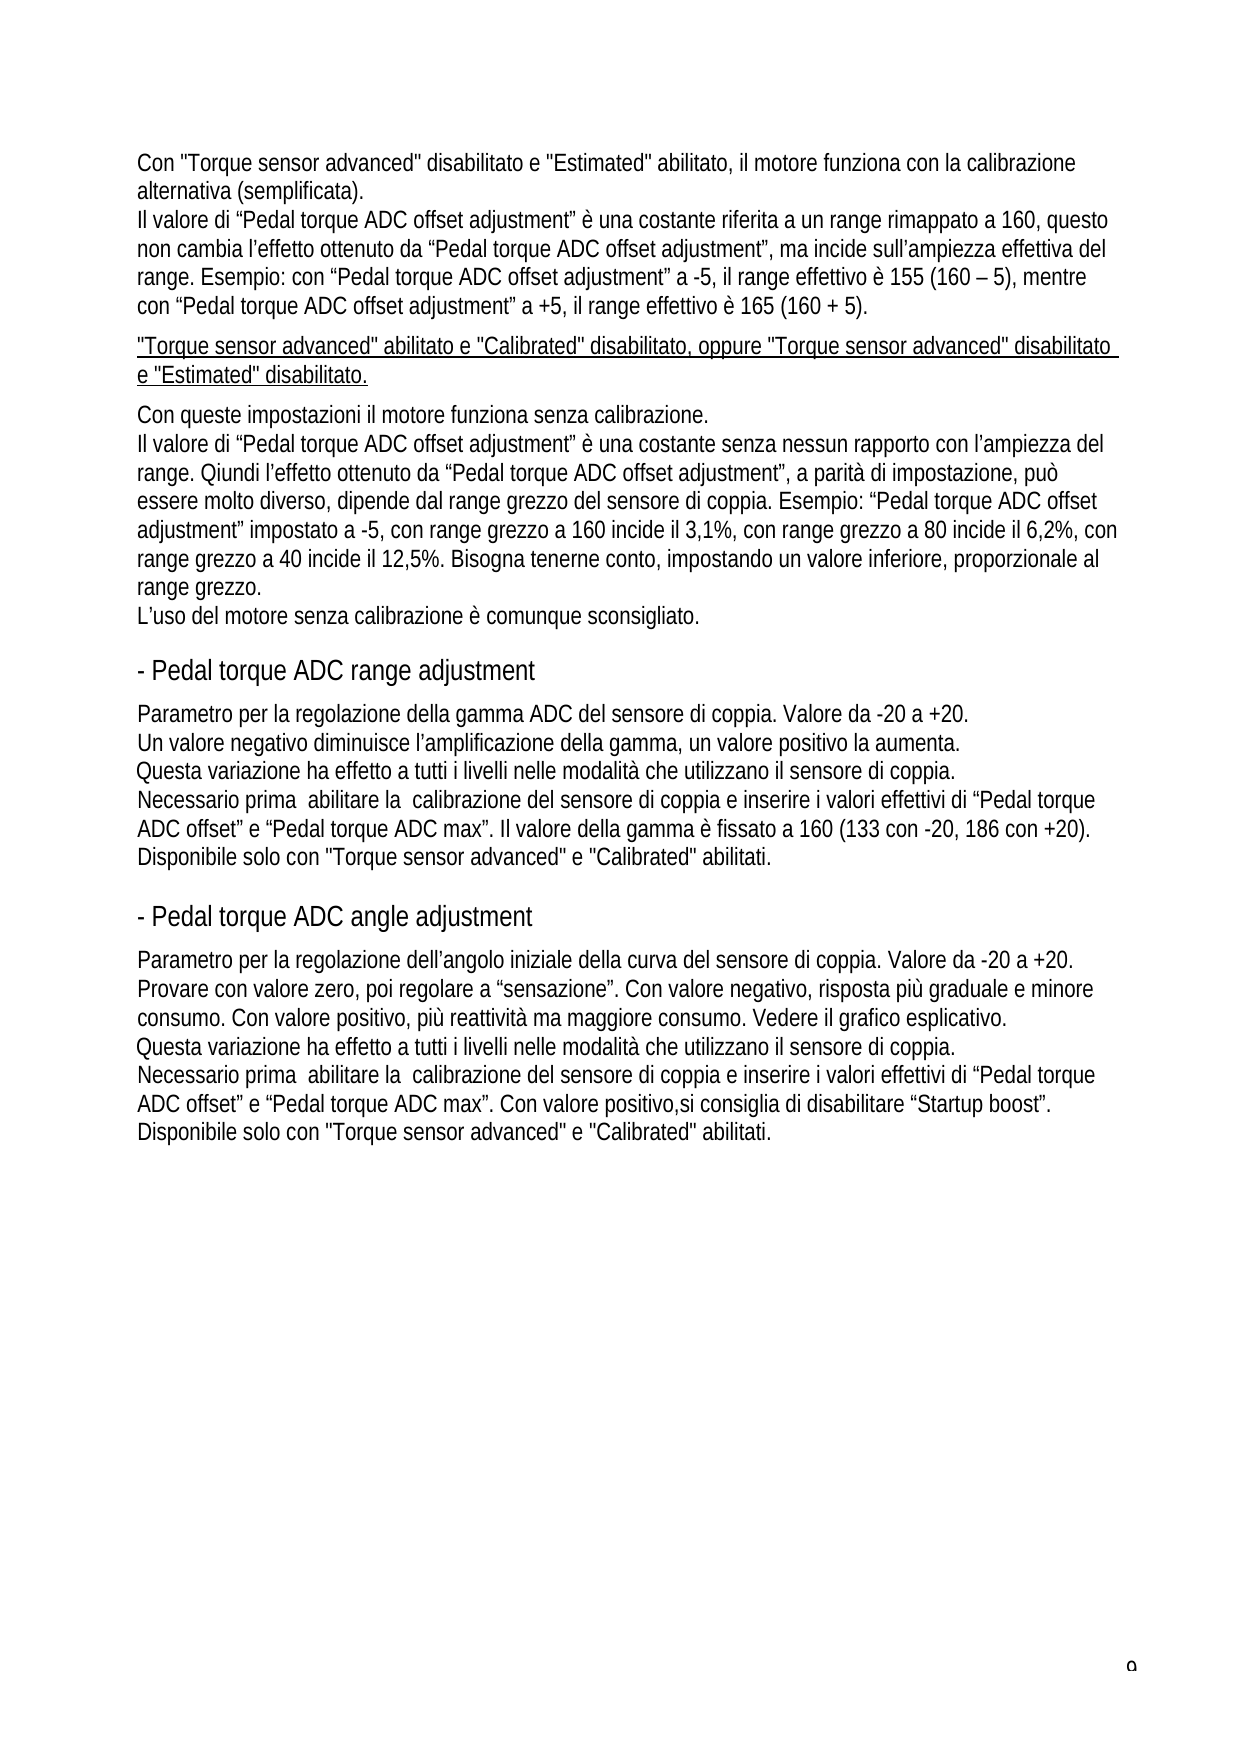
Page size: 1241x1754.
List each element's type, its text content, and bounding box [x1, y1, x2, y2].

text Provare con valore zero, poi regolare a “sensazione”. Con valore negativo, risposta più graduale e minore consumo. Con valore positivo, più reattività ma maggiore consumo. Vedere il grafico esplicativo. [137, 974, 1122, 1031]
text Questa variazione ha effetto a tutti i livelli nelle modalità che utilizzano il sensore di coppia. [136, 1031, 1122, 1060]
text Parametro per la regolazione dell’angolo iniziale della curva del sensore di coppia. Valore da -20 a +20. [137, 946, 1122, 974]
text Questa variazione ha effetto a tutti i livelli nelle modalità che utilizzano il sensore di coppia. [136, 756, 1122, 785]
text Un valore negativo diminuisce l’amplificazione della gamma, un valore positivo la aumenta. [137, 728, 1122, 756]
text Necessario prima abilitare la calibrazione del sensore di coppia e inserire i valori effettivi di “Pedal torque ADC offset” e “Pedal torque ADC max”. Il valore della gamma è fissato a 160 (133 con -20, 186 con +20). [137, 785, 1122, 842]
text Con queste impostazioni il motore funziona senza calibrazione. [137, 400, 1122, 429]
text Con "Torque sensor advanced" disabilitato e "Estimated" abilitato, il motore funziona con la calibrazione alternativa (semplificata). [137, 148, 1122, 205]
text - Pedal torque ADC range adjustment [137, 653, 1122, 687]
text L’uso del motore senza calibrazione è comunque sconsigliato. [137, 601, 1122, 629]
text Necessario prima abilitare la calibrazione del sensore di coppia e inserire i valori effettivi di “Pedal torque ADC offset” e “Pedal torque ADC max”. Con valore positivo,si consiglia di disabilitare “Startup boost”. [137, 1060, 1122, 1117]
text Il valore di “Pedal torque ADC offset adjustment” è una costante riferita a un range rimappato a 160, questo non cambia l’effetto ottenuto da “Pedal torque ADC offset adjustment”, ma incide sull’ampiezza effettiva del range. Esempio: con “Pedal torque ADC offset adjustment” a -5, il range effettivo è 155 (160 – 5), mentre con “Pedal torque ADC offset adjustment” a +5, il range effettivo è 165 (160 + 5). [137, 205, 1122, 319]
text Disponibile solo con "Torque sensor advanced" e "Calibrated" abilitati. [137, 1117, 1122, 1146]
text Disponibile solo con "Torque sensor advanced" e "Calibrated" abilitati. [137, 842, 1122, 871]
text - Pedal torque ADC angle adjustment [137, 899, 1122, 933]
text Parametro per la regolazione della gamma ADC del sensore di coppia. Valore da -20 a +20. [137, 699, 1122, 728]
text Il valore di “Pedal torque ADC offset adjustment” è una costante senza nessun rapporto con l’ampiezza del range. Qiundi l’effetto ottenuto da “Pedal torque ADC offset adjustment”, a parità di impostazione, può essere molto diverso, dipende dal range grezzo del sensore di coppia. Esempio: “Pedal torque ADC offset adjustment” impostato a -5, con range grezzo a 160 incide il 3,1%, con range grezzo a 80 incide il 6,2%, con range grezzo a 40 incide il 12,5%. Bisogna tenerne conto, impostando un valore inferiore, proporzionale al range grezzo. [137, 429, 1122, 601]
text "Torque sensor advanced" abilitato e "Calibrated" disabilitato, oppure "Torque sensor advanced" disabilitato e "Estimated" disabilitato. [137, 331, 1122, 388]
